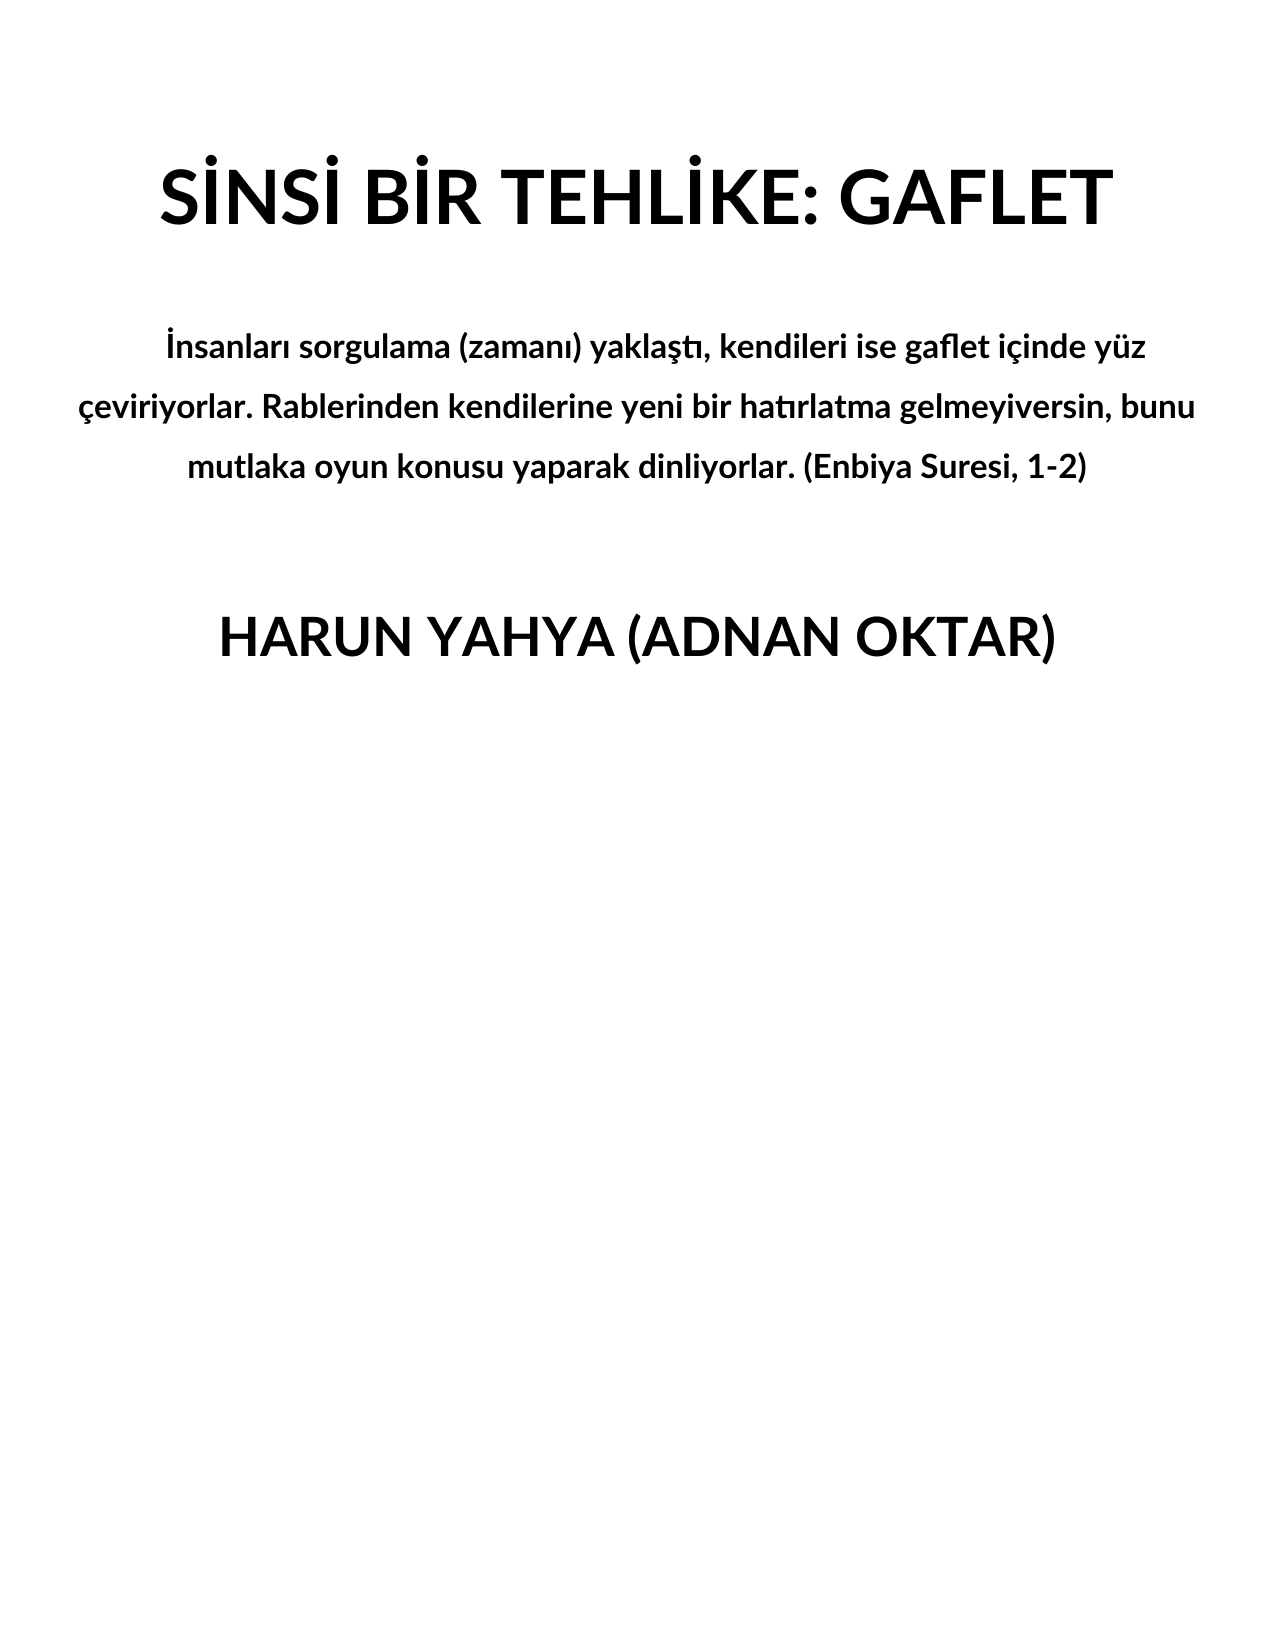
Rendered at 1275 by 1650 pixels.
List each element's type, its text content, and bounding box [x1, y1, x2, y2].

text HARUN YAHYA (ADNAN OKTAR) [75, 603, 1200, 668]
text İnsanları sorgulama (zamanı) yaklaştı, kendileri ise gaflet içinde yüz çeviriyorlar. Rablerinden kendilerine yeni bir hatırlatma gelmeyiversin, bunu mutlaka oyun konusu yaparak dinliyorlar. (Enbiya Suresi, 1-2) [75, 325, 1200, 485]
subtitle SİNSİ BİR TEHLİKE: GAFLET [75, 150, 1200, 240]
